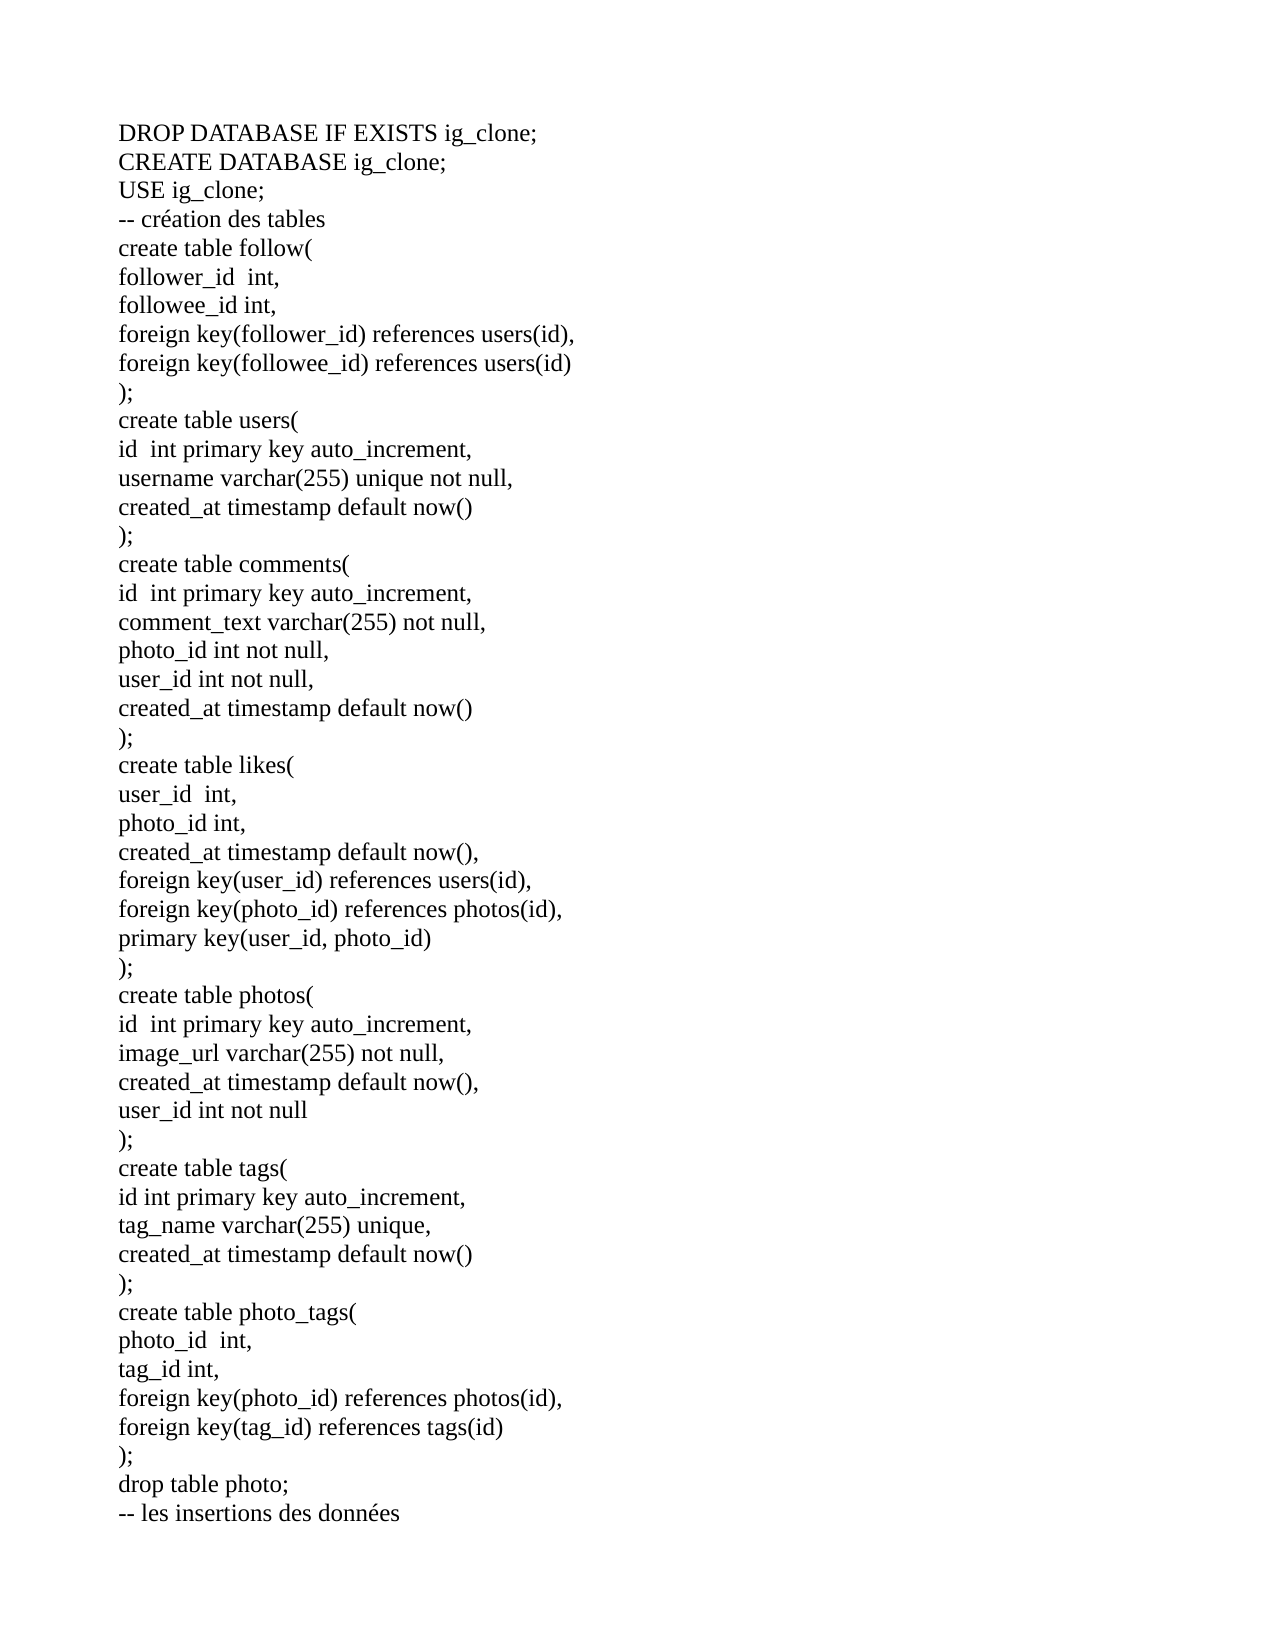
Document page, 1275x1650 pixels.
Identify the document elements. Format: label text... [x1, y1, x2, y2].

text created_at timestamp default now() [118, 693, 1157, 722]
text foreign key(follower_id) references users(id), [118, 319, 1157, 348]
text create table photo_tags( [118, 1297, 1157, 1326]
text photo_id int not null, [118, 636, 1157, 664]
text drop table photo; [118, 1469, 1157, 1498]
text followee_id int, [118, 291, 1157, 319]
text id int primary key auto_increment, [118, 1182, 1157, 1211]
text image_url varchar(255) not null, [118, 1038, 1157, 1067]
text create table photos( [118, 981, 1157, 1009]
text -- les insertions des données [118, 1498, 1157, 1527]
text ); [118, 1268, 1157, 1297]
text username varchar(255) unique not null, [118, 463, 1157, 492]
text foreign key(followee_id) references users(id) [118, 348, 1157, 377]
text create table tags( [118, 1153, 1157, 1182]
text ); [118, 952, 1157, 981]
text USE ig_clone; [118, 176, 1157, 204]
text id int primary key auto_increment, [118, 1009, 1157, 1038]
text created_at timestamp default now(), [118, 1067, 1157, 1096]
text -- création des tables [118, 204, 1157, 233]
text created_at timestamp default now(), [118, 837, 1157, 866]
text created_at timestamp default now() [118, 1239, 1157, 1268]
text foreign key(user_id) references users(id), [118, 866, 1157, 894]
text user_id int not null [118, 1096, 1157, 1124]
text photo_id int, [118, 808, 1157, 837]
text CREATE DATABASE ig_clone; [118, 147, 1157, 176]
text create table comments( [118, 549, 1157, 578]
text ); [118, 377, 1157, 406]
text create table follow( [118, 233, 1157, 262]
text photo_id int, [118, 1326, 1157, 1354]
text user_id int, [118, 779, 1157, 808]
text ); [118, 722, 1157, 751]
text create table users( [118, 406, 1157, 434]
text created_at timestamp default now() [118, 492, 1157, 521]
text id int primary key auto_increment, [118, 578, 1157, 607]
text ); [118, 1124, 1157, 1153]
text DROP DATABASE IF EXISTS ig_clone; [118, 118, 1157, 147]
text id int primary key auto_increment, [118, 434, 1157, 463]
text user_id int not null, [118, 664, 1157, 693]
text foreign key(tag_id) references tags(id) [118, 1412, 1157, 1441]
text tag_id int, [118, 1354, 1157, 1383]
text foreign key(photo_id) references photos(id), [118, 1383, 1157, 1412]
text follower_id int, [118, 262, 1157, 291]
text ); [118, 1441, 1157, 1469]
text create table likes( [118, 751, 1157, 779]
text ); [118, 521, 1157, 549]
text tag_name varchar(255) unique, [118, 1211, 1157, 1239]
text comment_text varchar(255) not null, [118, 607, 1157, 636]
text foreign key(photo_id) references photos(id), [118, 894, 1157, 923]
text primary key(user_id, photo_id) [118, 923, 1157, 952]
